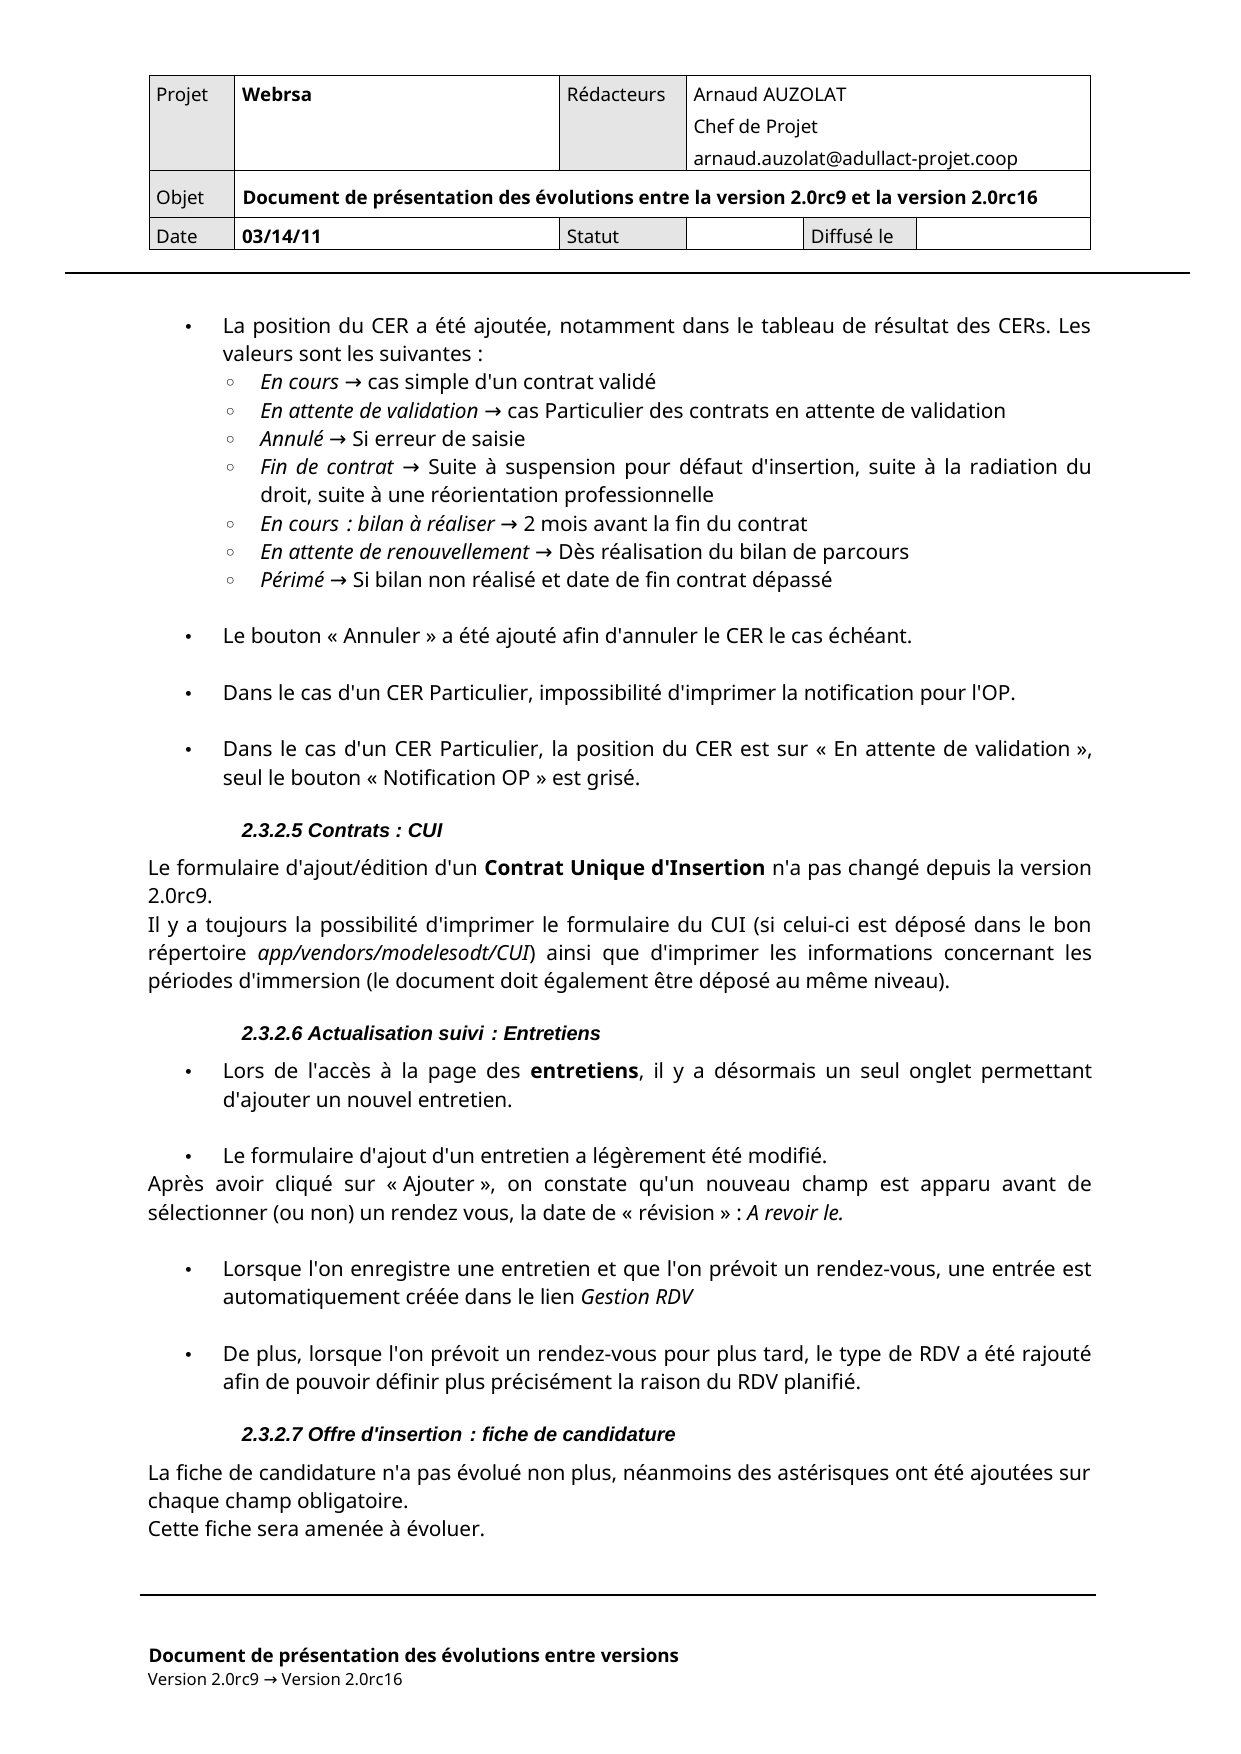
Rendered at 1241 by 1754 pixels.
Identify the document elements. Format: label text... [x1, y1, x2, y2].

text Après avoir cliqué sur « Ajouter », on constate qu'un nouveau champ est apparu avant de sélectionner (ou non) un rendez vous, la date de « révision » : A revoir le. [148, 1169, 1092, 1226]
subtitle Actualisation suivi : Entretiens [236, 1023, 1092, 1045]
text Cette fiche sera amenée à évoluer. [148, 1514, 1092, 1542]
list La position du CER a été ajoutée, notamment dans le tableau de résultat des CERs. Les valeurs sont les suivantes : [185, 311, 1092, 367]
subtitle Offre d'insertion : fiche de candidature [236, 1424, 1092, 1446]
subtitle Contrats : CUI [236, 819, 1092, 841]
list En cours : bilan à réaliser → 2 mois avant la fin du contrat [223, 509, 1092, 537]
list Le bouton « Annuler » a été ajouté afin d'annuler le CER le cas échéant. [185, 622, 1092, 650]
list Dans le cas d'un CER Particulier, la position du CER est sur « En attente de validation », seul le bouton « Notification OP » est grisé. [185, 734, 1092, 791]
list Dans le cas d'un CER Particulier, impossibilité d'imprimer la notification pour l'OP. [185, 678, 1092, 706]
text La fiche de candidature n'a pas évolué non plus, néanmoins des astérisques ont été ajoutées sur chaque champ obligatoire. [148, 1458, 1092, 1514]
list Lorsque l'on enregistre une entretien et que l'on prévoit un rendez-vous, une entrée est automatiquement créée dans le lien Gestion RDV [185, 1254, 1092, 1311]
list De plus, lorsque l'on prévoit un rendez-vous pour plus tard, le type de RDV a été rajouté afin de pouvoir définir plus précisément la raison du RDV planifié. [185, 1339, 1092, 1395]
list En attente de renouvellement → Dès réalisation du bilan de parcours [223, 537, 1092, 565]
list Fin de contrat → Suite à suspension pour défaut d'insertion, suite à la radiation du droit, suite à une réorientation professionnelle [223, 452, 1092, 509]
list Lors de l'accès à la page des entretiens, il y a désormais un seul onglet permettant d'ajouter un nouvel entretien. [185, 1057, 1092, 1113]
list En attente de validation → cas Particulier des contrats en attente de validation [223, 396, 1092, 424]
text Le formulaire d'ajout/édition d'un Contrat Unique d'Insertion n'a pas changé depuis la version 2.0rc9. [148, 853, 1092, 910]
list Périmé → Si bilan non réalisé et date de fin contrat dépassé [223, 565, 1092, 593]
list Annulé → Si erreur de saisie [223, 424, 1092, 452]
text Il y a toujours la possibilité d'imprimer le formulaire du CUI (si celui-ci est déposé dans le bon répertoire app/vendors/modelesodt/CUI) ainsi que d'imprimer les informations concernant les périodes d'immersion (le document doit également être déposé au même niveau). [148, 910, 1092, 994]
list Le formulaire d'ajout d'un entretien a légèrement été modifié. [185, 1141, 1092, 1169]
list En cours → cas simple d'un contrat validé [223, 367, 1092, 396]
